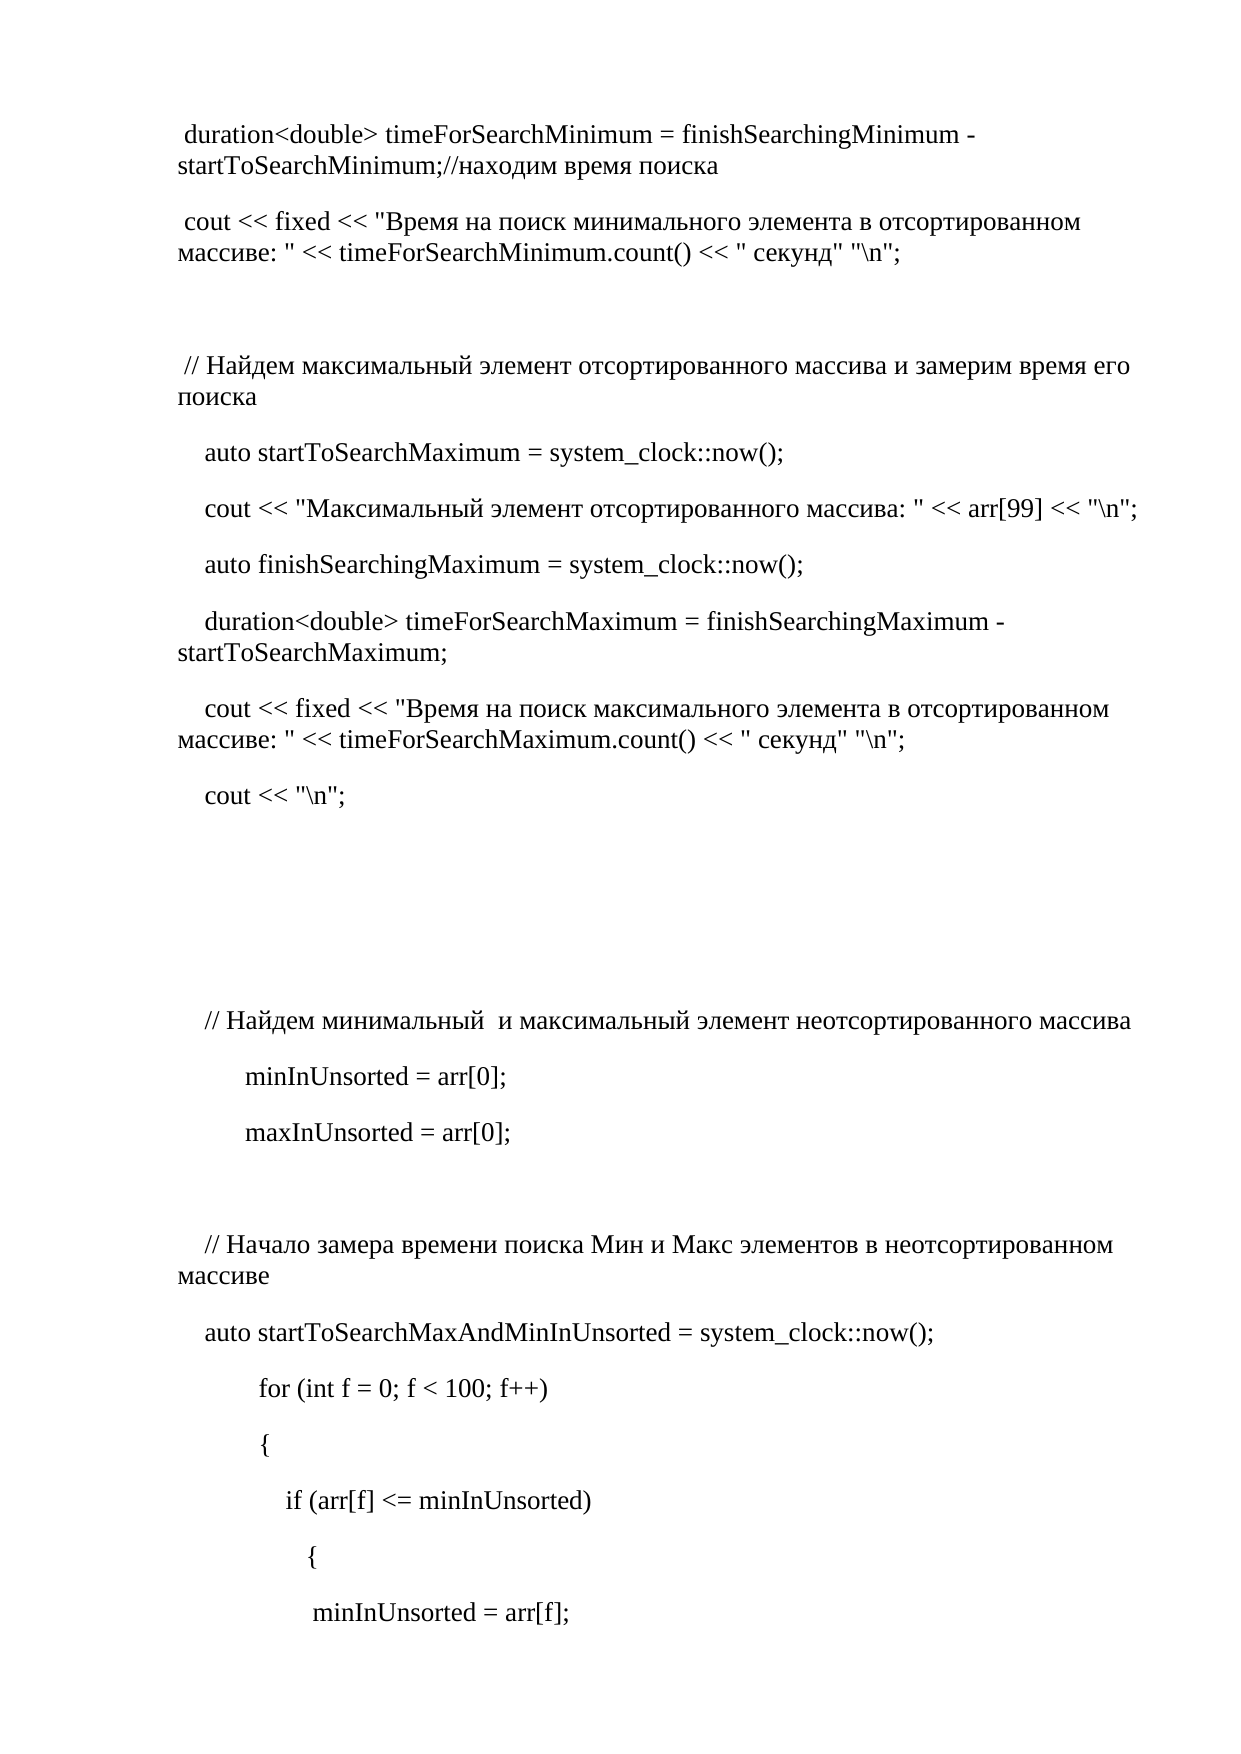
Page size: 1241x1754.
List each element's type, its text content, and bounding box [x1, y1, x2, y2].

text cout << "Максимальный элемент отсортированного массива: " << arr[99] << "\n"; [177, 492, 1152, 523]
text if (arr[f] <= minInUnsorted) [177, 1484, 1152, 1515]
text { [177, 1428, 1152, 1459]
text cout << "\n"; [177, 779, 1152, 810]
text { [177, 1540, 1152, 1571]
text // Найдем максимальный элемент отсортированного массива и замерим время его поиска [177, 349, 1152, 411]
text minInUnsorted = arr[0]; [177, 1060, 1152, 1091]
text // Начало замера времени поиска Мин и Макс элементов в неотсортированном массиве [177, 1228, 1152, 1291]
text maxInUnsorted = arr[0]; [177, 1116, 1152, 1147]
text duration<double> timeForSearchMaximum = finishSearchingMaximum - startToSearchMaximum; [177, 604, 1152, 667]
text cout << fixed << "Время на поиск максимального элемента в отсортированном массиве: " << timeForSearchMaximum.count() << " секунд" "\n"; [177, 692, 1152, 754]
text minInUnsorted = arr[f]; [177, 1596, 1152, 1627]
text auto startToSearchMaxAndMinInUnsorted = system_clock::now(); [177, 1316, 1152, 1347]
text auto finishSearchingMaximum = system_clock::now(); [177, 548, 1152, 579]
text auto startToSearchMaximum = system_clock::now(); [177, 436, 1152, 467]
text cout << fixed << "Время на поиск минимального элемента в отсортированном массиве: " << timeForSearchMinimum.count() << " секунд" "\n"; [177, 205, 1152, 268]
text // Найдем минимальный и максимальный элемент неотсортированного массива [177, 1004, 1152, 1035]
text duration<double> timeForSearchMinimum = finishSearchingMinimum - startToSearchMinimum;//находим время поиска [177, 118, 1152, 180]
text for (int f = 0; f < 100; f++) [177, 1372, 1152, 1403]
